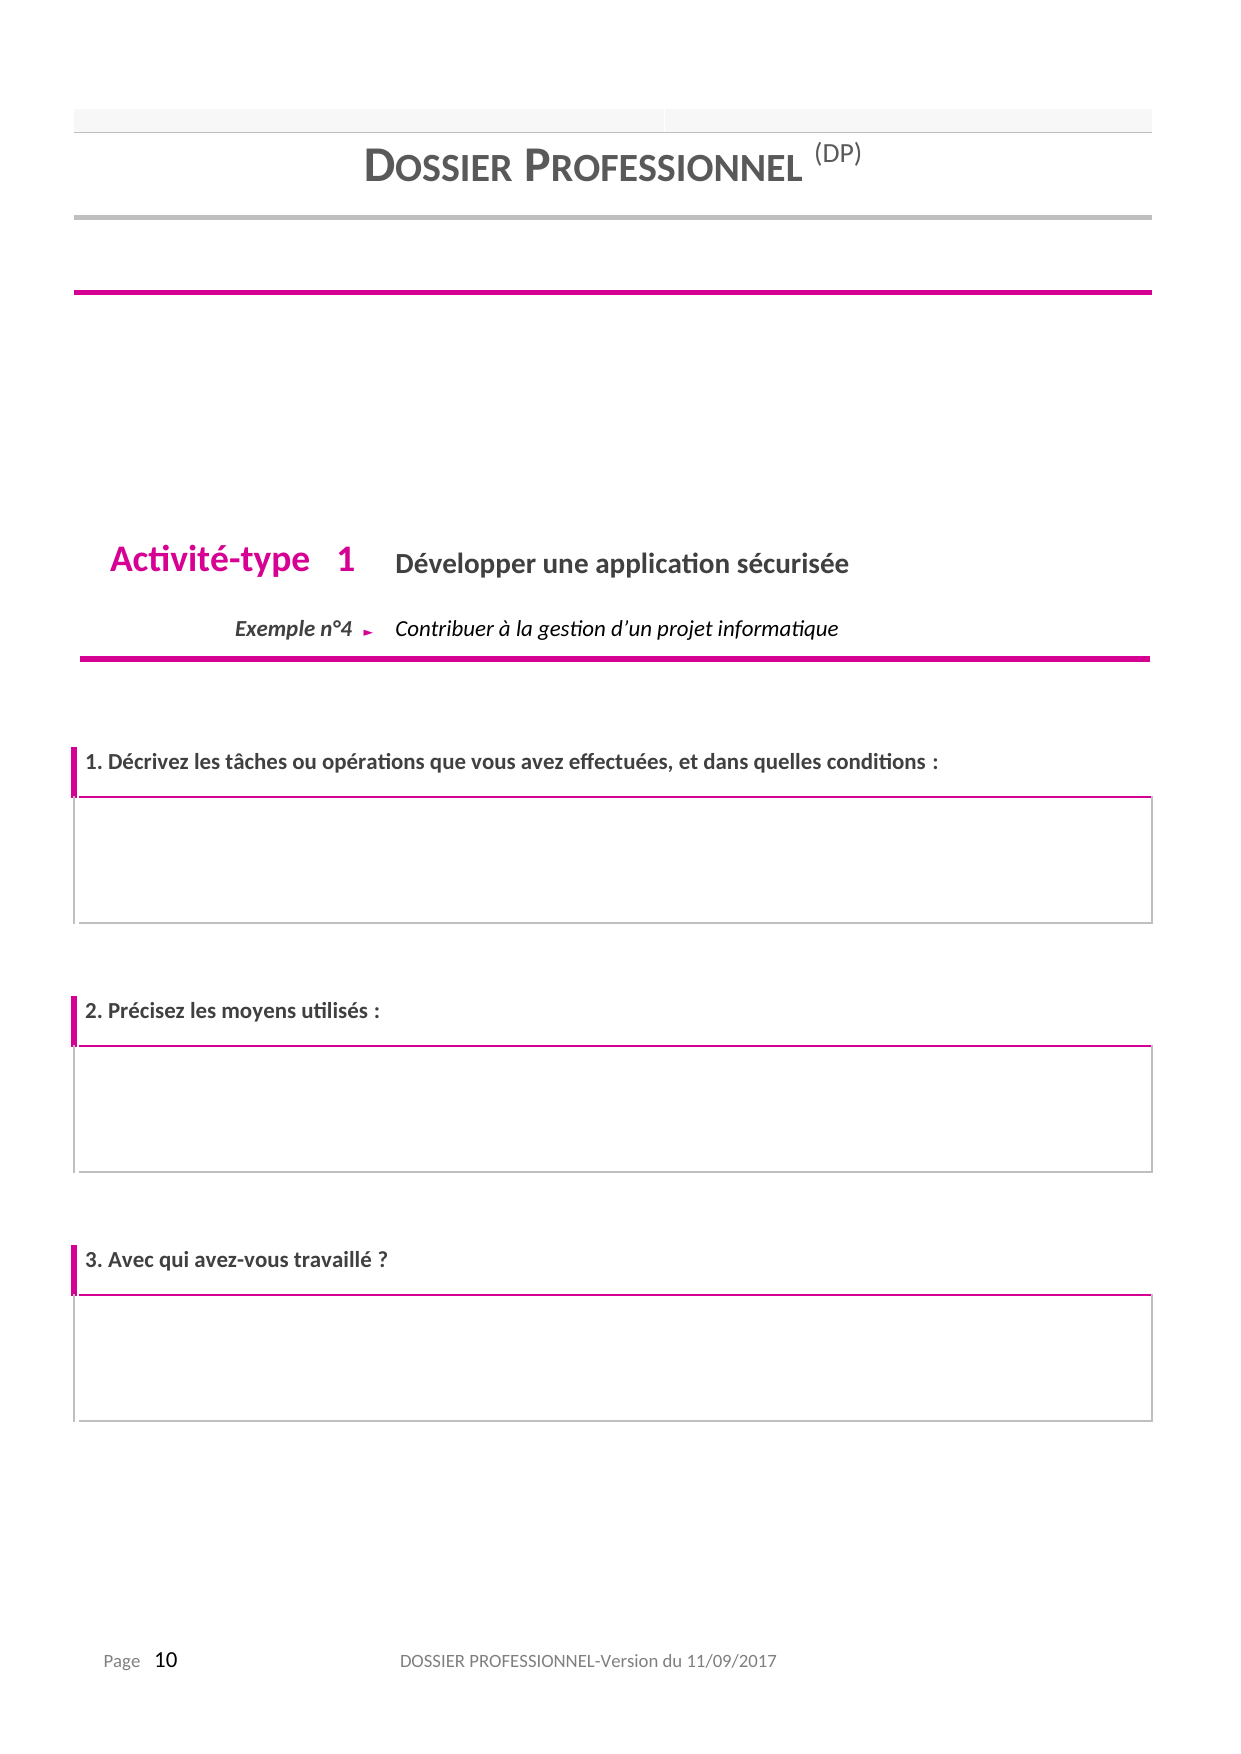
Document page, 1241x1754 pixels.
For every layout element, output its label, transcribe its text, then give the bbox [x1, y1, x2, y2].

table_cell [74, 711, 1152, 747]
table_cell 1. Décrivez les tâches ou opérations que vous avez effectuées, et dans quelles conditions : [77, 747, 1152, 796]
table_cell [75, 1332, 1151, 1384]
table_cell [75, 834, 1151, 886]
table_cell [75, 796, 1151, 834]
table_cell 3. Avec qui avez-vous travaillé ? [77, 1245, 1152, 1294]
table_cell Exemple n°4 ► [74, 602, 384, 656]
table_cell [74, 1171, 1152, 1209]
table_cell Contribuer à la gestion d’un projet informatique [384, 602, 1152, 656]
table_cell [74, 656, 1152, 711]
table_cell [75, 1294, 1151, 1332]
table_cell [74, 960, 1152, 996]
table_header Activité-type [74, 535, 325, 602]
table_cell [75, 1083, 1151, 1135]
table_cell [74, 1209, 1152, 1245]
table_header Développer une application sécurisée [384, 535, 1152, 602]
table_cell [74, 922, 1152, 960]
table_cell [75, 1135, 1151, 1171]
table_cell [74, 1420, 1152, 1458]
table_cell [75, 886, 1151, 922]
table_header 1 [325, 535, 384, 602]
table_cell [75, 1045, 1151, 1083]
table_cell 2. Précisez les moyens utilisés : [77, 996, 1152, 1045]
table_cell [75, 1384, 1151, 1420]
